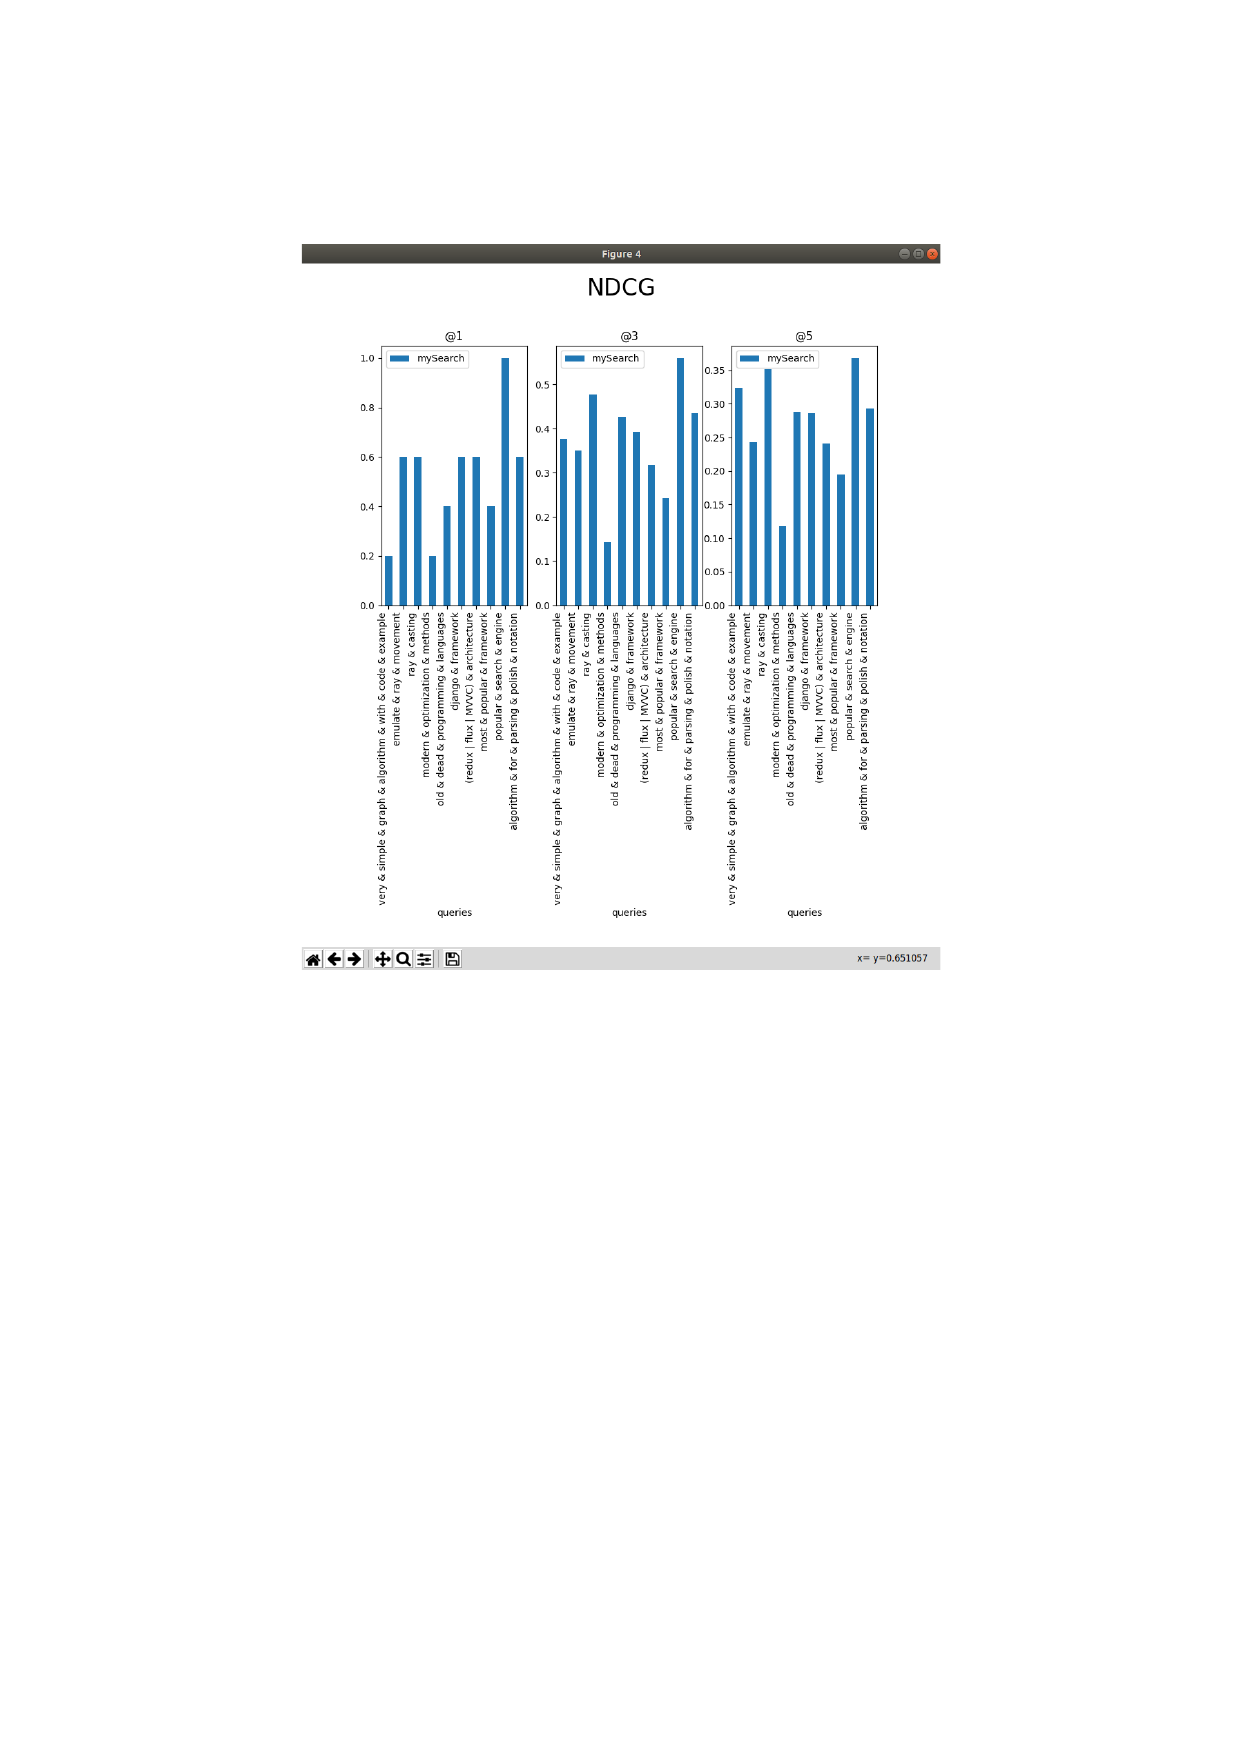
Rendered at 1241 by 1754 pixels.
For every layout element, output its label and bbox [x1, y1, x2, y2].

picture [301, 244, 941, 970]
